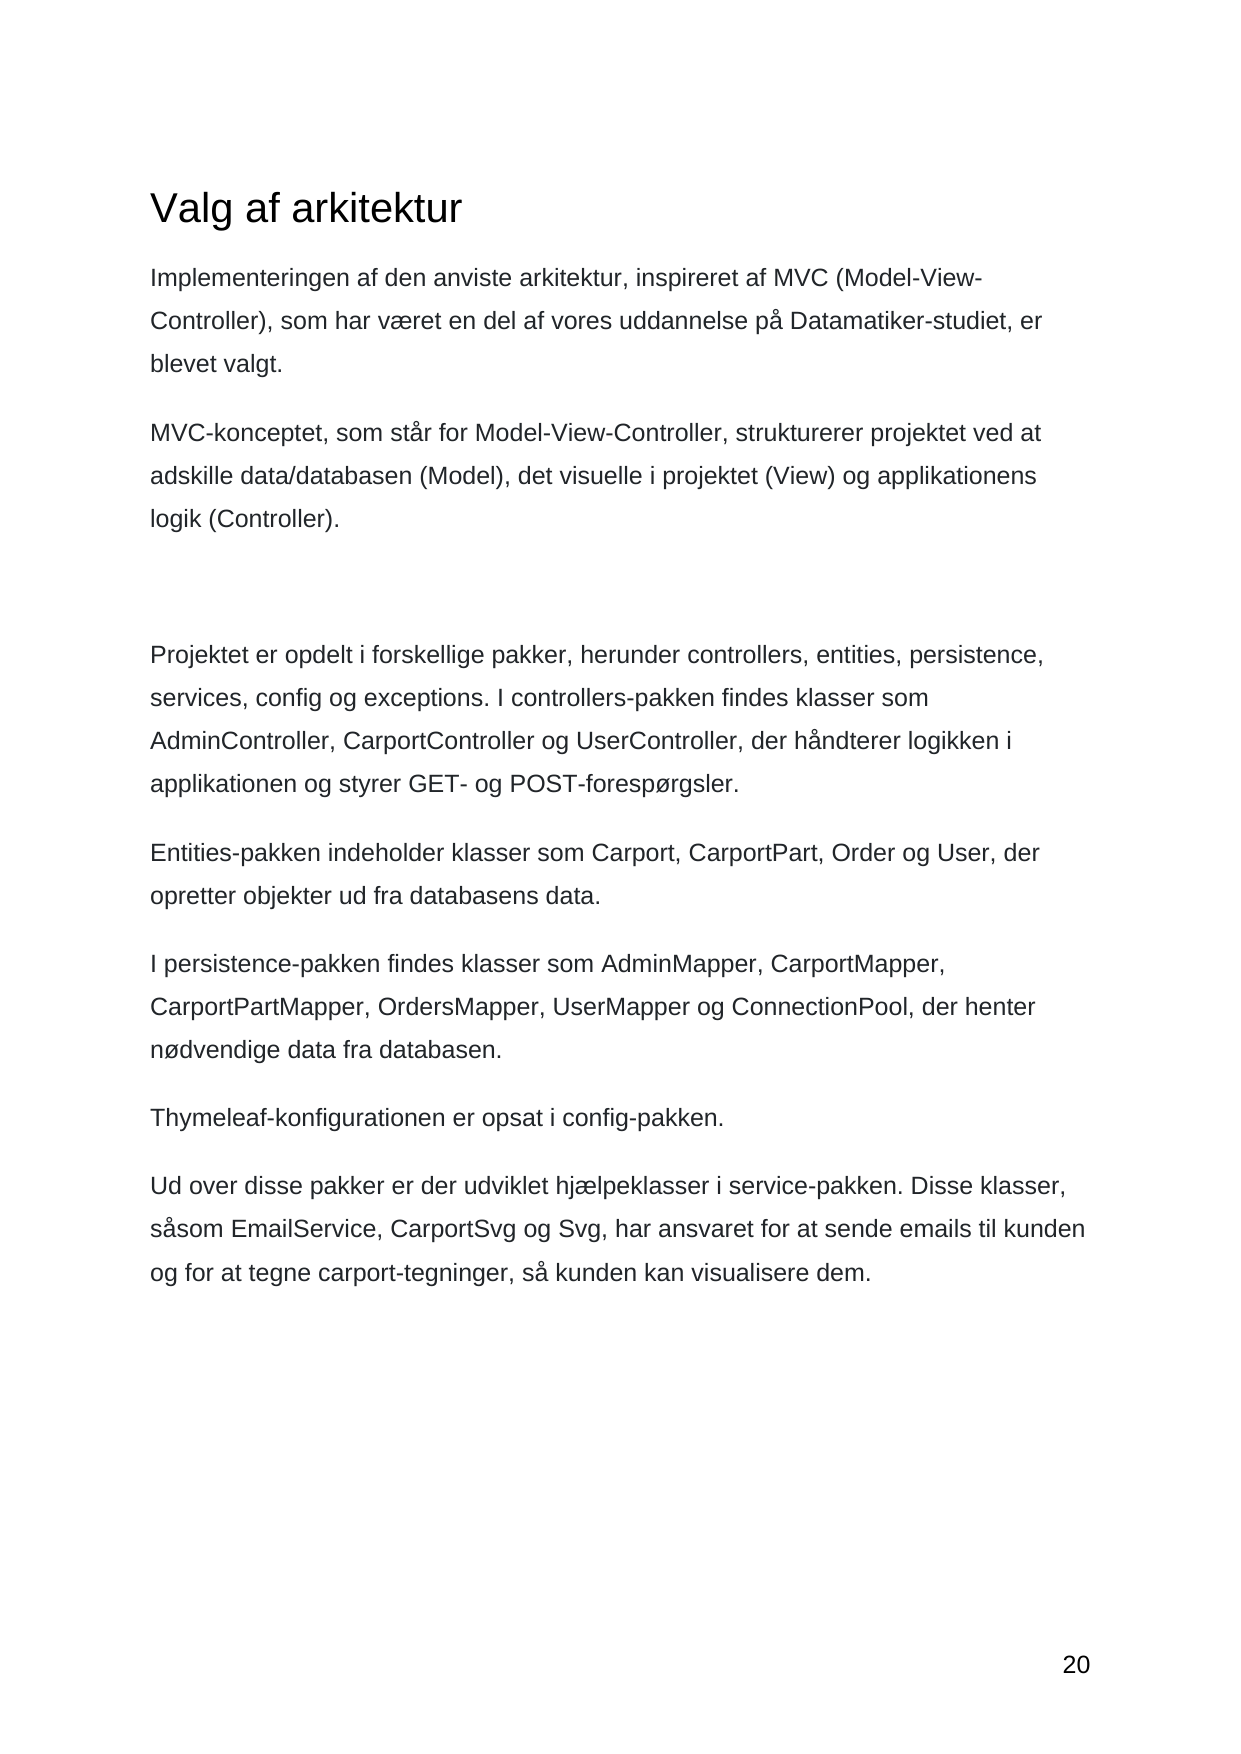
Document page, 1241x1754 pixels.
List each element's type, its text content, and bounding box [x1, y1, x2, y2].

text MVC-konceptet, som står for Model-View-Controller, strukturerer projektet ved at adskille data/databasen (Model), det visuelle i projektet (View) og applikationens logik (Controller). [150, 418, 1090, 533]
text Entities-pakken indeholder klasser som Carport, CarportPart, Order og User, der opretter objekter ud fra databasens data. [150, 838, 1090, 909]
text Implementeringen af den anviste arkitektur, inspireret af MVC (Model-View-Controller), som har været en del af vores uddannelse på Datamatiker-studiet, er blevet valgt. [150, 263, 1090, 378]
text Thymeleaf-konfigurationen er opsat i config-pakken. [150, 1103, 1090, 1132]
subtitle Valg af arkitektur [150, 183, 1090, 231]
text Projektet er opdelt i forskellige pakker, herunder controllers, entities, persistence, services, config og exceptions. I controllers-pakken findes klasser som AdminController, CarportController og UserController, der håndterer logikken i applikationen og styrer GET- og POST-forespørgsler. [150, 640, 1090, 798]
text I persistence-pakken findes klasser som AdminMapper, CarportMapper, CarportPartMapper, OrdersMapper, UserMapper og ConnectionPool, der henter nødvendige data fra databasen. [150, 949, 1090, 1064]
text Ud over disse pakker er der udviklet hjælpeklasser i service-pakken. Disse klasser, såsom EmailService, CarportSvg og Svg, har ansvaret for at sende emails til kunden og for at tegne carport-tegninger, så kunden kan visualisere dem. [150, 1171, 1090, 1286]
